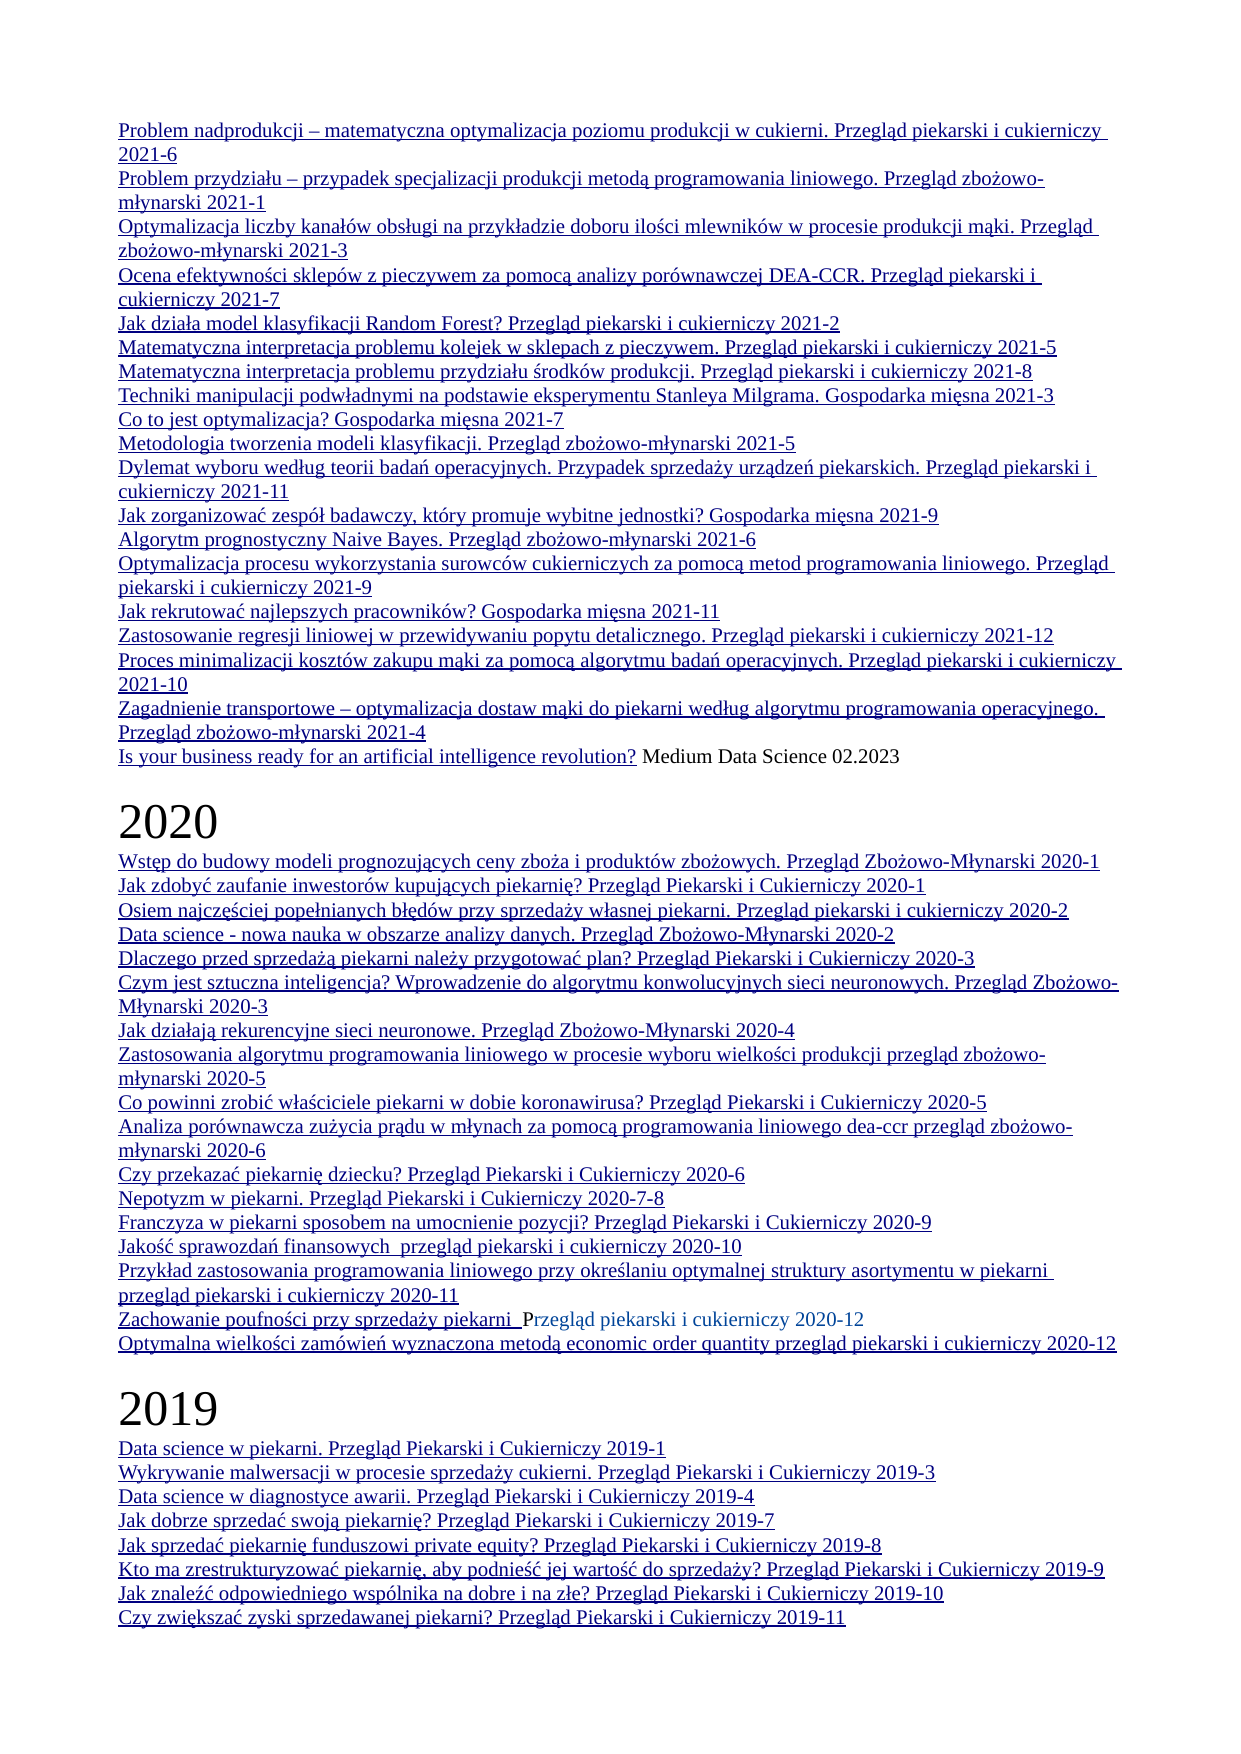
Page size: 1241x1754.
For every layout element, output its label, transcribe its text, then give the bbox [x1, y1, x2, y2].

text Jak rekrutować najlepszych pracowników? Gospodarka mięsna 2021-11 [118, 599, 1122, 623]
text Matematyczna interpretacja problemu przydziału środków produkcji. Przegląd piekarski i cukierniczy 2021-8 [118, 359, 1122, 383]
text Nepotyzm w piekarni. Przegląd Piekarski i Cukierniczy 2020-7-8 [118, 1186, 1122, 1210]
text Analiza porównawcza zużycia prądu w młynach za pomocą programowania liniowego dea-ccr przegląd zbożowo-młynarski 2020-6 [118, 1114, 1122, 1162]
text 2020 [118, 792, 1122, 849]
text Franczyza w piekarni sposobem na umocnienie pozycji? Przegląd Piekarski i Cukierniczy 2020-9 [118, 1210, 1122, 1234]
text Przykład zastosowania programowania liniowego przy określaniu optymalnej struktury asortymentu w piekarni przegląd piekarski i cukierniczy 2020-11 [118, 1258, 1122, 1307]
text Optymalizacja procesu wykorzystania surowców cukierniczych za pomocą metod programowania liniowego. Przegląd piekarski i cukierniczy 2021-9 [118, 551, 1122, 599]
text Osiem najczęściej popełnianych błędów przy sprzedaży własnej piekarni. Przegląd piekarski i cukierniczy 2020-2 [118, 897, 1122, 922]
text Data science w diagnostyce awarii. Przegląd Piekarski i Cukierniczy 2019-4 [118, 1484, 1122, 1508]
text Wstęp do budowy modeli prognozujących ceny zboża i produktów zbożowych. Przegląd Zbożowo-Młynarski 2020-1 [118, 849, 1122, 873]
text Jak działają rekurencyjne sieci neuronowe. Przegląd Zbożowo-Młynarski 2020-4 [118, 1018, 1122, 1042]
text Dlaczego przed sprzedażą piekarni należy przygotować plan? Przegląd Piekarski i Cukierniczy 2020-3 [118, 946, 1122, 970]
text Ocena efektywności sklepów z pieczywem za pomocą analizy porównawczej DEA-CCR. Przegląd piekarski i cukierniczy 2021-7 [118, 262, 1122, 311]
text Matematyczna interpretacja problemu kolejek w sklepach z pieczywem. Przegląd piekarski i cukierniczy 2021-5 [118, 335, 1122, 359]
text Data science w piekarni. Przegląd Piekarski i Cukierniczy 2019-1 [118, 1436, 1122, 1460]
text 2019 [118, 1379, 1122, 1436]
text Zachowanie poufności przy sprzedaży piekarni Przegląd piekarski i cukierniczy 2020-12 [118, 1307, 1122, 1331]
text Zagadnienie transportowe – optymalizacja dostaw mąki do piekarni według algorytmu programowania operacyjnego. Przegląd zbożowo-młynarski 2021-4 [118, 696, 1122, 744]
text Co powinni zrobić właściciele piekarni w dobie koronawirusa? Przegląd Piekarski i Cukierniczy 2020-5 [118, 1090, 1122, 1114]
text Co to jest optymalizacja? Gospodarka mięsna 2021-7 [118, 407, 1122, 431]
text Zastosowanie regresji liniowej w przewidywaniu popytu detalicznego. Przegląd piekarski i cukierniczy 2021-12 [118, 623, 1122, 647]
text Jak dobrze sprzedać swoją piekarnię? Przegląd Piekarski i Cukierniczy 2019-7 [118, 1508, 1122, 1532]
text Czym jest sztuczna inteligencja? Wprowadzenie do algorytmu konwolucyjnych sieci neuronowych. Przegląd Zbożowo-Młynarski 2020-3 [118, 970, 1122, 1018]
text Metodologia tworzenia modeli klasyfikacji. Przegląd zbożowo-młynarski 2021-5 [118, 431, 1122, 455]
text Algorytm prognostyczny Naive Bayes. Przegląd zbożowo-młynarski 2021-6 [118, 527, 1122, 551]
text Proces minimalizacji kosztów zakupu mąki za pomocą algorytmu badań operacyjnych. Przegląd piekarski i cukierniczy [118, 647, 1122, 668]
text Jakość sprawozdań finansowych przegląd piekarski i cukierniczy 2020-10 [118, 1234, 1122, 1258]
text Problem przydziału – przypadek specjalizacji produkcji metodą programowania liniowego. Przegląd zbożowo-młynarski 2021-1 [118, 166, 1122, 214]
text Czy zwiększać zyski sprzedawanej piekarni? Przegląd Piekarski i Cukierniczy 2019-11 [118, 1605, 1122, 1629]
text Techniki manipulacji podwładnymi na podstawie eksperymentu Stanleya Milgrama. Gospodarka mięsna 2021-3 [118, 383, 1122, 407]
text Dylemat wyboru według teorii badań operacyjnych. Przypadek sprzedaży urządzeń piekarskich. Przegląd piekarski i cukierniczy 2021-11 [118, 455, 1122, 503]
text Data science - nowa nauka w obszarze analizy danych. Przegląd Zbożowo-Młynarski 2020-2 [118, 922, 1122, 946]
text Jak działa model klasyfikacji Random Forest? Przegląd piekarski i cukierniczy 2021-2 [118, 311, 1122, 335]
text Jak sprzedać piekarnię funduszowi private equity? Przegląd Piekarski i Cukierniczy 2019-8 [118, 1532, 1122, 1557]
text Jak zdobyć zaufanie inwestorów kupujących piekarnię? Przegląd Piekarski i Cukierniczy 2020-1 [118, 873, 1122, 897]
text 2021-10 [118, 670, 1122, 696]
text Jak zorganizować zespół badawczy, który promuje wybitne jednostki? Gospodarka mięsna 2021-9 [118, 503, 1122, 527]
text Jak znaleźć odpowiedniego wspólnika na dobre i na złe? Przegląd Piekarski i Cukierniczy 2019-10 [118, 1581, 1122, 1605]
text Is your business ready for an artificial intelligence revolution? Medium Data Science 02.2023 [118, 744, 1122, 768]
text Zastosowania algorytmu programowania liniowego w procesie wyboru wielkości produkcji przegląd zbożowo-młynarski 2020-5 [118, 1042, 1122, 1090]
text Optymalizacja liczby kanałów obsługi na przykładzie doboru ilości mlewników w procesie produkcji mąki. Przegląd zbożowo-młynarski 2021-3 [118, 214, 1122, 262]
text Optymalna wielkości zamówień wyznaczona metodą economic order quantity przegląd piekarski i cukierniczy 2020-12 [118, 1331, 1122, 1355]
text Wykrywanie malwersacji w procesie sprzedaży cukierni. Przegląd Piekarski i Cukierniczy 2019-3 [118, 1460, 1122, 1484]
text Kto ma zrestrukturyzować piekarnię, aby podnieść jej wartość do sprzedaży? Przegląd Piekarski i Cukierniczy 2019-9 [118, 1557, 1122, 1581]
text Problem nadprodukcji – matematyczna optymalizacja poziomu produkcji w cukierni. Przegląd piekarski i cukierniczy 2021-6 [118, 118, 1122, 166]
text Czy przekazać piekarnię dziecku? Przegląd Piekarski i Cukierniczy 2020-6 [118, 1162, 1122, 1186]
